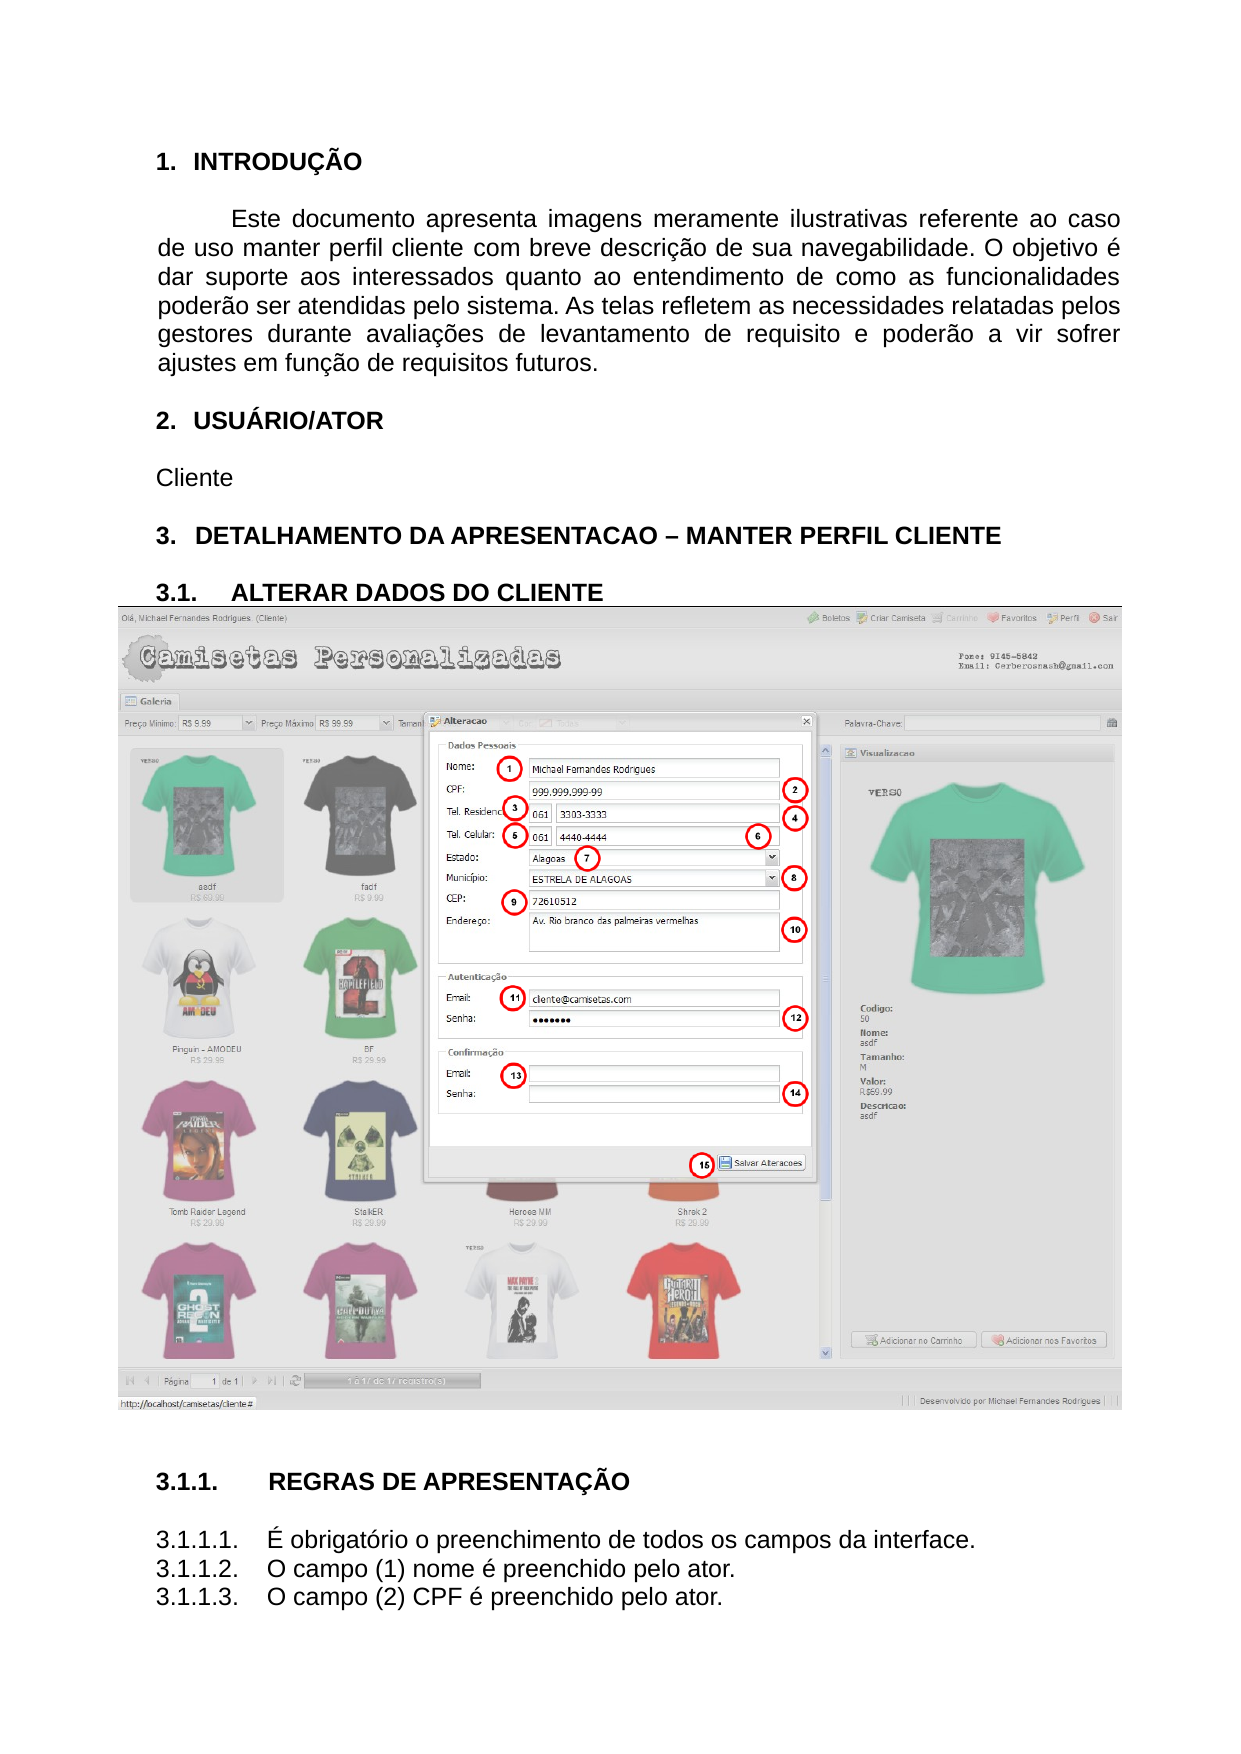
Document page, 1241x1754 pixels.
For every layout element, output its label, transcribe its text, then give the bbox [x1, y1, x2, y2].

list É obrigatório o preenchimento de todos os campos da interface. [118, 1525, 1122, 1554]
picture [118, 606, 1122, 1410]
list O campo (1) nome é preenchido pelo ator. [118, 1554, 1122, 1582]
text Cliente [118, 463, 1122, 492]
text Este documento apresenta imagens meramente ilustrativas referente ao caso de uso manter perfil cliente com breve descrição de sua navegabilidade. O objetivo é dar suporte aos interessados quanto ao entendimento de como as funcionalidades poderão ser atendidas pelo sistema. As telas refletem as necessidades relatadas pelos gestores durante avaliações de levantamento de requisito e poderão a vir sofrer ajustes em função de requisitos futuros. [157, 204, 1122, 377]
list O campo (2) CPF é preenchido pelo ator. [118, 1582, 1122, 1611]
list INTRODUÇÃO [156, 147, 1122, 176]
list DETALHAMENTO DA APRESENTACAO – MANTER PERFIL CLIENTE [118, 521, 1122, 549]
list REGRAS DE APRESENTAÇÃO [118, 1467, 1122, 1496]
list ALTERAR DADOS DO CLIENTE [118, 578, 1122, 606]
list USUÁRIO/ATOR [156, 406, 1122, 434]
